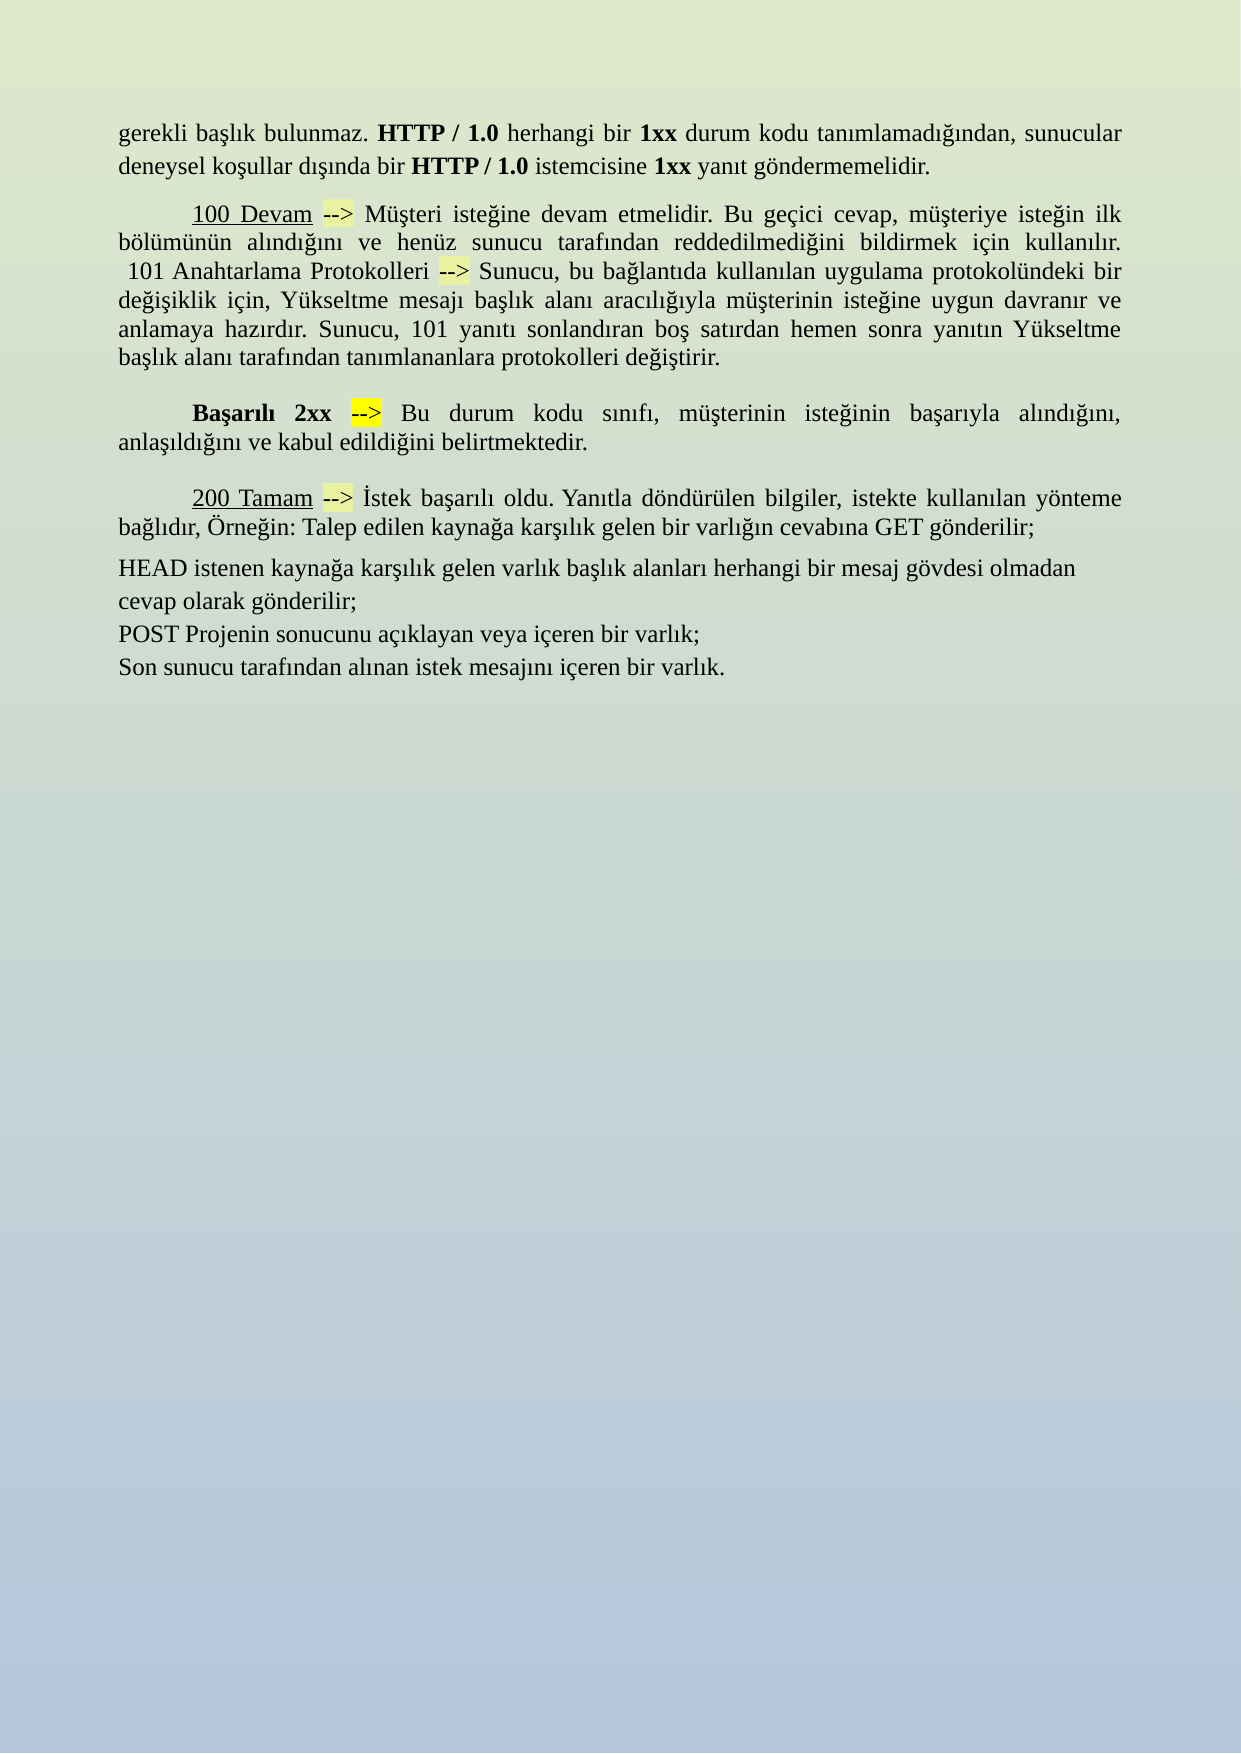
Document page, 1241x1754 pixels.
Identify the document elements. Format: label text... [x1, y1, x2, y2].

subtitle 200 Tamam --> İstek başarılı oldu. Yanıtla döndürülen bilgiler, istekte kullanılan yönteme bağlıdır, Örneğin: Talep edilen kaynağa karşılık gelen bir varlığın cevabına GET gönderilir; [118, 483, 1122, 540]
subtitle 100 Devam --> Müşteri isteğine devam etmelidir. Bu geçici cevap, müşteriye isteğin ilk bölümünün alındığını ve henüz sunucu tarafından reddedilmediğini bildirmek için kullanılır. 101 Anahtarlama Protokolleri --> Sunucu, bu bağlantıda kullanılan uygulama protokolündeki bir değişiklik için, Yükseltme mesajı başlık alanı aracılığıyla müşterinin isteğine uygun davranır ve anlamaya hazırdır. Sunucu, 101 yanıtı sonlandıran boş satırdan hemen sonra yanıtın Yükseltme başlık alanı tarafından tanımlananlara protokolleri değiştirir. [118, 199, 1122, 371]
text HEAD istenen kaynağa karşılık gelen varlık başlık alanları herhangi bir mesaj gövdesi olmadan cevap olarak gönderilir; POST Projenin sonucunu açıklayan veya içeren bir varlık; Son sunucu tarafından alınan istek mesajını içeren bir varlık. [118, 553, 1122, 681]
subtitle Başarılı 2xx --> Bu durum kodu sınıfı, müşterinin isteğinin başarıyla alındığını, anlaşıldığını ve kabul edildiğini belirtmektedir. [118, 398, 1122, 456]
text gerekli başlık bulunmaz. HTTP / 1.0 herhangi bir 1xx durum kodu tanımlamadığından, sunucular deneysel koşullar dışında bir HTTP / 1.0 istemcisine 1xx yanıt göndermemelidir. [118, 118, 1122, 180]
